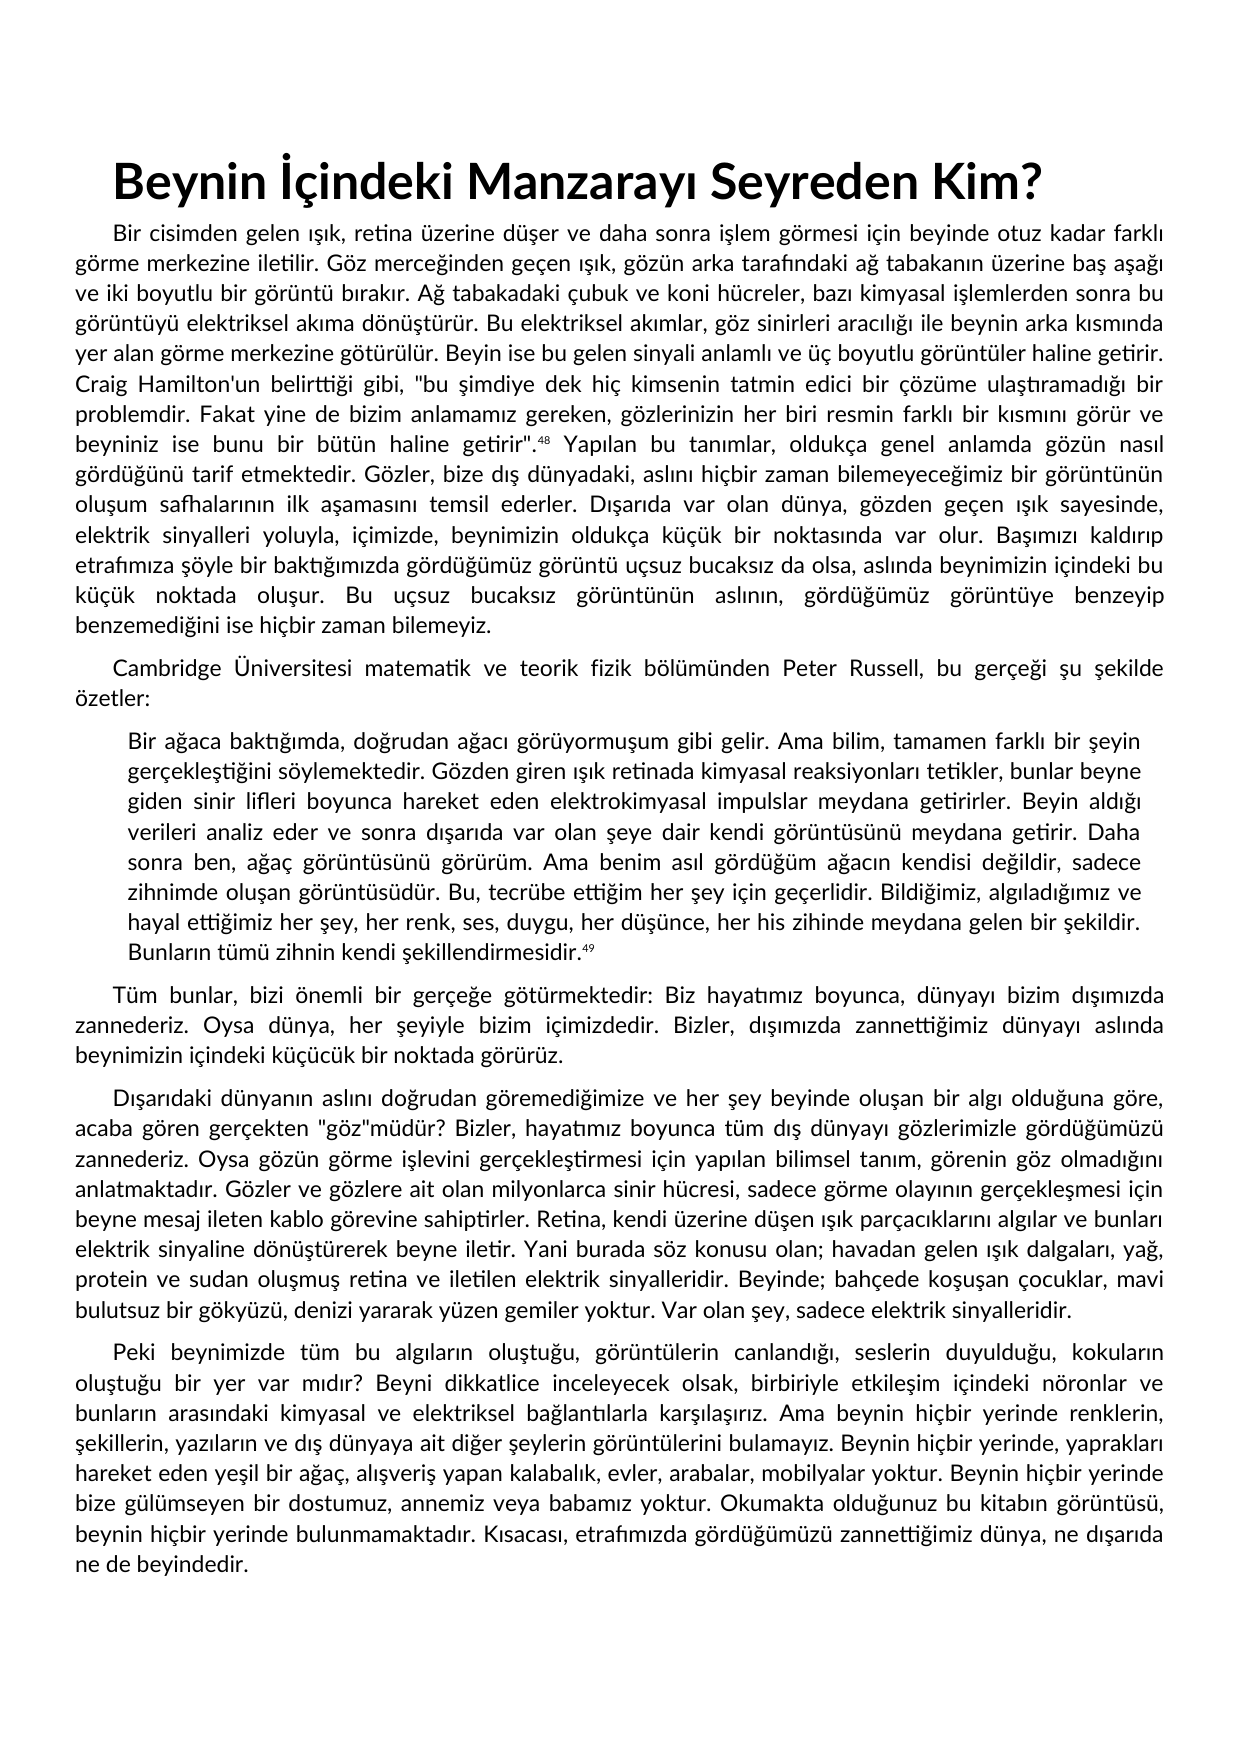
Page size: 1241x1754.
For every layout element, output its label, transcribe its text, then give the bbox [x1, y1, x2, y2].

text Peki beynimizde tüm bu algıların oluştuğu, görüntülerin canlandığı, seslerin duyulduğu, kokuların oluştuğu bir yer var mıdır? Beyni dikkatlice inceleyecek olsak, birbiriyle etkileşim içindeki nöronlar ve bunların arasındaki kimyasal ve elektriksel bağlantılarla karşılaşırız. Ama beynin hiçbir yerinde renklerin, şekillerin, yazıların ve dış dünyaya ait diğer şeylerin görüntülerini bulamayız. Beynin hiçbir yerinde, yaprakları hareket eden yeşil bir ağaç, alışveriş yapan kalabalık, evler, arabalar, mobilyalar yoktur. Beynin hiçbir yerinde bize gülümseyen bir dostumuz, annemiz veya babamız yoktur. Okumakta olduğunuz bu kitabın görüntüsü, beynin hiçbir yerinde bulunmamaktadır. Kısacası, etrafımızda gördüğümüzü zannettiğimiz dünya, ne dışarıda ne de beyindedir. [75, 1338, 1165, 1577]
text Cambridge Üniversitesi matematik ve teorik fizik bölümünden Peter Russell, bu gerçeği şu şekilde özetler: [75, 654, 1165, 711]
text Bir cisimden gelen ışık, retina üzerine düşer ve daha sonra işlem görmesi için beyinde otuz kadar farklı görme merkezine iletilir. Göz merceğinden geçen ışık, gözün arka tarafındaki ağ tabakanın üzerine baş aşağı ve iki boyutlu bir görüntü bırakır. Ağ tabakadaki çubuk ve koni hücreler, bazı kimyasal işlemlerden sonra bu görüntüyü elektriksel akıma dönüştürür. Bu elektriksel akımlar, göz sinirleri aracılığı ile beynin arka kısmında yer alan görme merkezine götürülür. Beyin ise bu gelen sinyali anlamlı ve üç boyutlu görüntüler haline getirir. Craig Hamilton'un belirttiği gibi, "bu şimdiye dek hiç kimsenin tatmin edici bir çözüme ulaştıramadığı bir problemdir. Fakat yine de bizim anlamamız gereken, gözlerinizin her biri resmin farklı bir kısmını görür ve beyniniz ise bunu bir bütün haline getirir".48 Yapılan bu tanımlar, oldukça genel anlamda gözün nasıl gördüğünü tarif etmektedir. Gözler, bize dış dünyadaki, aslını hiçbir zaman bilemeyeceğimiz bir görüntünün oluşum safhalarının ilk aşamasını temsil ederler. Dışarıda var olan dünya, gözden geçen ışık sayesinde, elektrik sinyalleri yoluyla, içimizde, beynimizin oldukça küçük bir noktasında var olur. Başımızı kaldırıp etrafımıza şöyle bir baktığımızda gördüğümüz görüntü uçsuz bucaksız da olsa, aslında beynimizin içindeki bu küçük noktada oluşur. Bu uçsuz bucaksız görüntünün aslının, gördüğümüz görüntüye benzeyip benzemediğini ise hiçbir zaman bilemeyiz. [75, 218, 1165, 638]
text Tüm bunlar, bizi önemli bir gerçeğe götürmektedir: Biz hayatımız boyunca, dünyayı bizim dışımızda zannederiz. Oysa dünya, her şeyiyle bizim içimizdedir. Bizler, dışımızda zannettiğimiz dünyayı aslında beynimizin içindeki küçücük bir noktada görürüz. [75, 981, 1165, 1069]
text Dışarıdaki dünyanın aslını doğrudan göremediğimize ve her şey beyinde oluşan bir algı olduğuna göre, acaba gören gerçekten "göz"müdür? Bizler, hayatımız boyunca tüm dış dünyayı gözlerimizle gördüğümüzü zannederiz. Oysa gözün görme işlevini gerçekleştirmesi için yapılan bilimsel tanım, görenin göz olmadığını anlatmaktadır. Gözler ve gözlere ait olan milyonlarca sinir hücresi, sadece görme olayının gerçekleşmesi için beyne mesaj ileten kablo görevine sahiptirler. Retina, kendi üzerine düşen ışık parçacıklarını algılar ve bunları elektrik sinyaline dönüştürerek beyne iletir. Yani burada söz konusu olan; havadan gelen ışık dalgaları, yağ, protein ve sudan oluşmuş retina ve iletilen elektrik sinyalleridir. Beyinde; bahçede koşuşan çocuklar, mavi bulutsuz bir gökyüzü, denizi yararak yüzen gemiler yoktur. Var olan şey, sadece elektrik sinyalleridir. [75, 1084, 1165, 1323]
subtitle Beynin İçindeki Manzarayı Seyreden Kim? [112, 150, 1165, 210]
text Bir ağaca baktığımda, doğrudan ağacı görüyormuşum gibi gelir. Ama bilim, tamamen farklı bir şeyin gerçekleştiğini söylemektedir. Gözden giren ışık retinada kimyasal reaksiyonları tetikler, bunlar beyne giden sinir lifleri boyunca hareket eden elektrokimyasal impulslar meydana getirirler. Beyin aldığı verileri analiz eder ve sonra dışarıda var olan şeye dair kendi görüntüsünü meydana getirir. Daha sonra ben, ağaç görüntüsünü görürüm. Ama benim asıl gördüğüm ağacın kendisi değildir, sadece zihnimde oluşan görüntüsüdür. Bu, tecrübe ettiğim her şey için geçerlidir. Bildiğimiz, algıladığımız ve hayal ettiğimiz her şey, her renk, ses, duygu, her düşünce, her his zihinde meydana gelen bir şekildir. Bunların tümü zihnin kendi şekillendirmesidir.49 [127, 727, 1143, 966]
